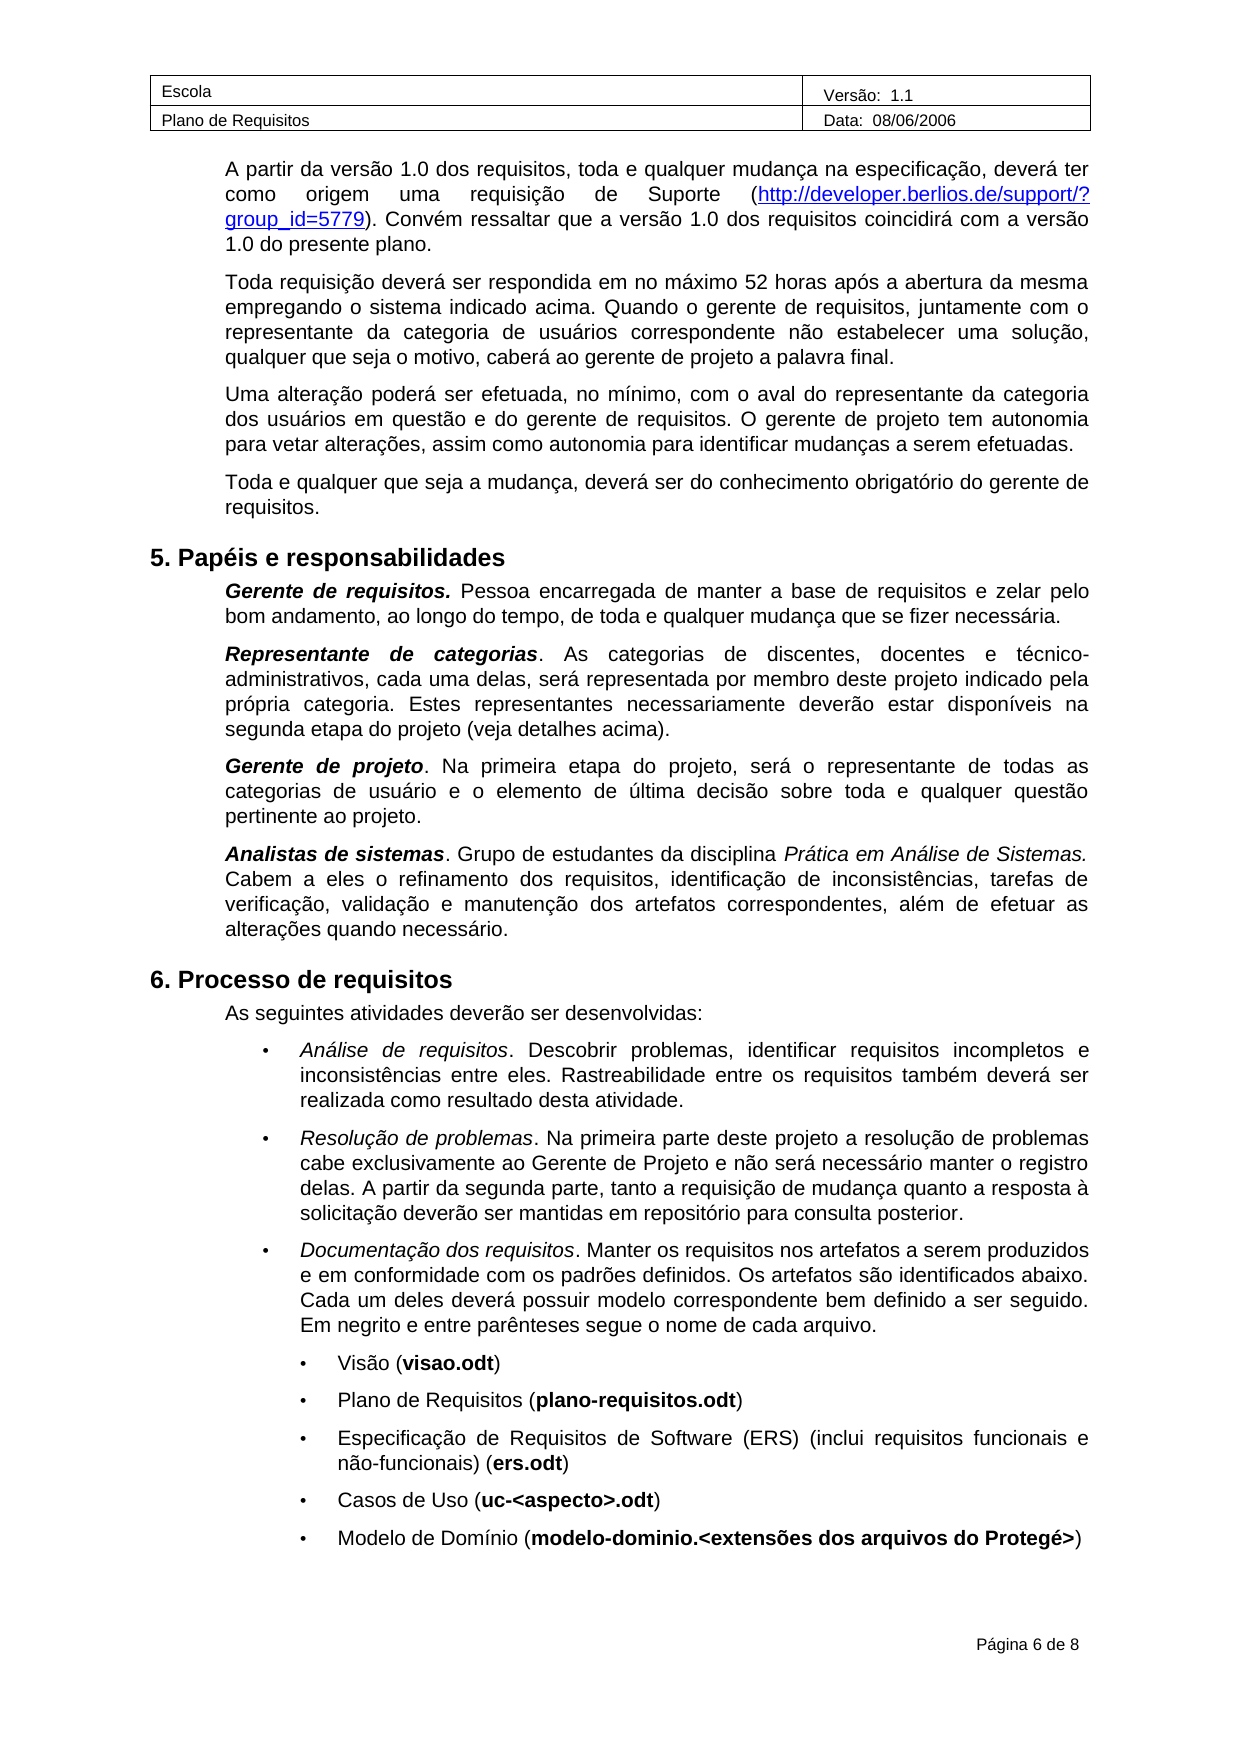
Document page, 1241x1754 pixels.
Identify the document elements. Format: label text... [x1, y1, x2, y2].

text Uma alteração poderá ser efetuada, no mínimo, com o aval do representante da categoria dos usuários em questão e do gerente de requisitos. O gerente de projeto tem autonomia para vetar alterações, assim como autonomia para identificar mudanças a serem efetuadas. [225, 381, 1090, 456]
list Casos de Uso (uc-<aspecto>.odt) [300, 1487, 1090, 1512]
list Plano de Requisitos (plano-requisitos.odt) [300, 1387, 1090, 1412]
list Análise de requisitos. Descobrir problemas, identificar requisitos incompletos e inconsistências entre eles. Rastreabilidade entre os requisitos também deverá ser realizada como resultado desta atividade. [262, 1037, 1090, 1112]
text Representante de categorias. As categorias de discentes, docentes e técnico-administrativos, cada uma delas, será representada por membro deste projeto indicado pela própria categoria. Estes representantes necessariamente deverão estar disponíveis na segunda etapa do projeto (veja detalhes acima). [225, 640, 1090, 740]
list Modelo de Domínio (modelo-dominio.<extensões dos arquivos do Protegé>) [300, 1524, 1090, 1549]
text Toda requisição deverá ser respondida em no máximo 52 horas após a abertura da mesma empregando o sistema indicado acima. Quando o gerente de requisitos, juntamente com o representante da categoria de usuários correspondente não estabelecer uma solução, qualquer que seja o motivo, caberá ao gerente de projeto a palavra final. [225, 269, 1090, 369]
list Visão (visao.odt) [300, 1349, 1090, 1374]
list Resolução de problemas. Na primeira parte deste projeto a resolução de problemas cabe exclusivamente ao Gerente de Projeto e não será necessário manter o registro delas. A partir da segunda parte, tanto a requisição de mudança quanto a resposta à solicitação deverão ser mantidas em repositório para consulta posterior. [262, 1124, 1090, 1224]
list Documentação dos requisitos. Manter os requisitos nos artefatos a serem produzidos e em conformidade com os padrões definidos. Os artefatos são identificados abaixo. Cada um deles deverá possuir modelo correspondente bem definido a ser seguido. Em negrito e entre parênteses segue o nome de cada arquivo. [262, 1237, 1090, 1337]
text Analistas de sistemas. Grupo de estudantes da disciplina Prática em Análise de Sistemas. Cabem a eles o refinamento dos requisitos, identificação de inconsistências, tarefas de verificação, validação e manutenção dos artefatos correspondentes, além de efetuar as alterações quando necessário. [225, 840, 1090, 940]
text Gerente de requisitos. Pessoa encarregada de manter a base de requisitos e zelar pelo bom andamento, ao longo do tempo, de toda e qualquer mudança que se fizer necessária. [225, 578, 1090, 628]
text Toda e qualquer que seja a mudança, deverá ser do conhecimento obrigatório do gerente de requisitos. [225, 469, 1090, 519]
subtitle Papéis e responsabilidades [150, 544, 1090, 572]
subtitle Processo de requisitos [150, 965, 1090, 993]
text Gerente de projeto. Na primeira etapa do projeto, será o representante de todas as categorias de usuário e o elemento de última decisão sobre toda e qualquer questão pertinente ao projeto. [225, 753, 1090, 828]
list Especificação de Requisitos de Software (ERS) (inclui requisitos funcionais e não-funcionais) (ers.odt) [300, 1424, 1090, 1474]
text A partir da versão 1.0 dos requisitos, toda e qualquer mudança na especificação, deverá ter como origem uma requisição de Suporte (http://developer.berlios.de/support/?group_id=5779). Convém ressaltar que a versão 1.0 dos requisitos coincidirá com a versão 1.0 do presente plano. [225, 156, 1090, 256]
text As seguintes atividades deverão ser desenvolvidas: [225, 999, 1090, 1024]
